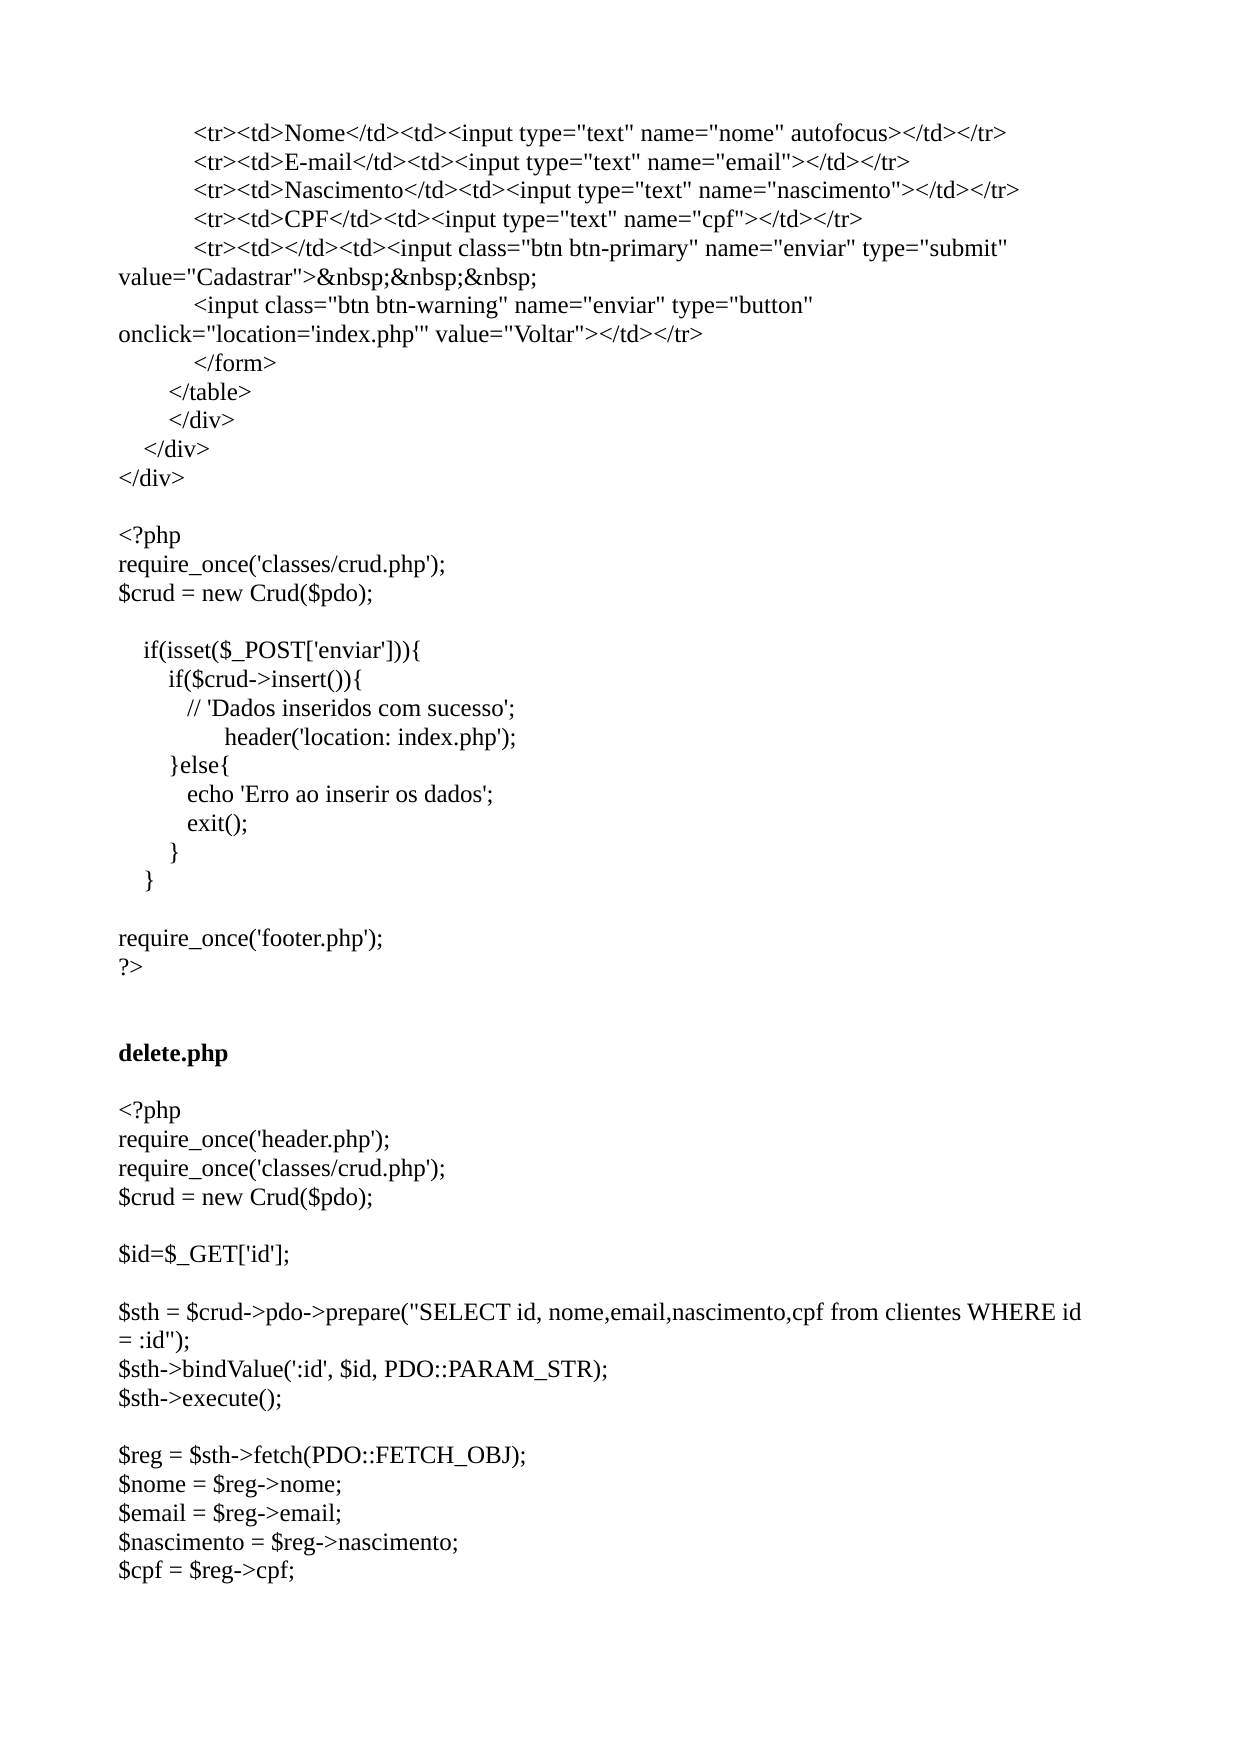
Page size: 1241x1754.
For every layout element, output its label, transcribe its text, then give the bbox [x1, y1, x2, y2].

text $crud = new Crud($pdo); [118, 1182, 1122, 1211]
text // 'Dados inseridos com sucesso'; [118, 693, 1122, 722]
text $sth->execute(); [118, 1383, 1122, 1412]
text require_once('classes/crud.php'); [118, 1153, 1122, 1182]
text delete.php [118, 1038, 1122, 1067]
text if($crud->insert()){ [118, 664, 1122, 693]
text }else{ [118, 751, 1122, 779]
text $nome = $reg->nome; [118, 1469, 1122, 1498]
text $cpf = $reg->cpf; [118, 1556, 1122, 1584]
text </table> [118, 377, 1122, 406]
text <tr><td>Nome</td><td><input type="text" name="nome" autofocus></td></tr> [118, 118, 1122, 147]
text header('location: index.php'); [118, 722, 1122, 751]
text echo 'Erro ao inserir os dados'; [118, 779, 1122, 808]
text $sth = $crud->pdo->prepare("SELECT id, nome,email,nascimento,cpf from clientes WHERE id = :id"); [118, 1297, 1122, 1354]
text $email = $reg->email; [118, 1498, 1122, 1527]
text $id=$_GET['id']; [118, 1239, 1122, 1268]
text $reg = $sth->fetch(PDO::FETCH_OBJ); [118, 1441, 1122, 1469]
text <?php [118, 1096, 1122, 1124]
text require_once('footer.php'); [118, 923, 1122, 952]
text require_once('header.php'); [118, 1124, 1122, 1153]
text <tr><td>Nascimento</td><td><input type="text" name="nascimento"></td></tr> [118, 176, 1122, 204]
text </div> [118, 434, 1122, 463]
text if(isset($_POST['enviar'])){ [118, 636, 1122, 664]
text $nascimento = $reg->nascimento; [118, 1527, 1122, 1556]
text <input class="btn btn-warning" name="enviar" type="button" onclick="location='index.php'" value="Voltar"></td></tr> [118, 291, 1122, 348]
text require_once('classes/crud.php'); [118, 549, 1122, 578]
text </div> [118, 463, 1122, 492]
text <tr><td>CPF</td><td><input type="text" name="cpf"></td></tr> [118, 204, 1122, 233]
text exit(); [118, 808, 1122, 837]
text <tr><td></td><td><input class="btn btn-primary" name="enviar" type="submit" value="Cadastrar">&nbsp;&nbsp;&nbsp; [118, 233, 1122, 291]
text $crud = new Crud($pdo); [118, 578, 1122, 607]
text } [118, 837, 1122, 866]
text </div> [118, 406, 1122, 434]
text } [118, 866, 1122, 894]
text $sth->bindValue(':id', $id, PDO::PARAM_STR); [118, 1354, 1122, 1383]
text ?> [118, 952, 1122, 981]
text <tr><td>E-mail</td><td><input type="text" name="email"></td></tr> [118, 147, 1122, 176]
text <?php [118, 521, 1122, 549]
text </form> [118, 348, 1122, 377]
